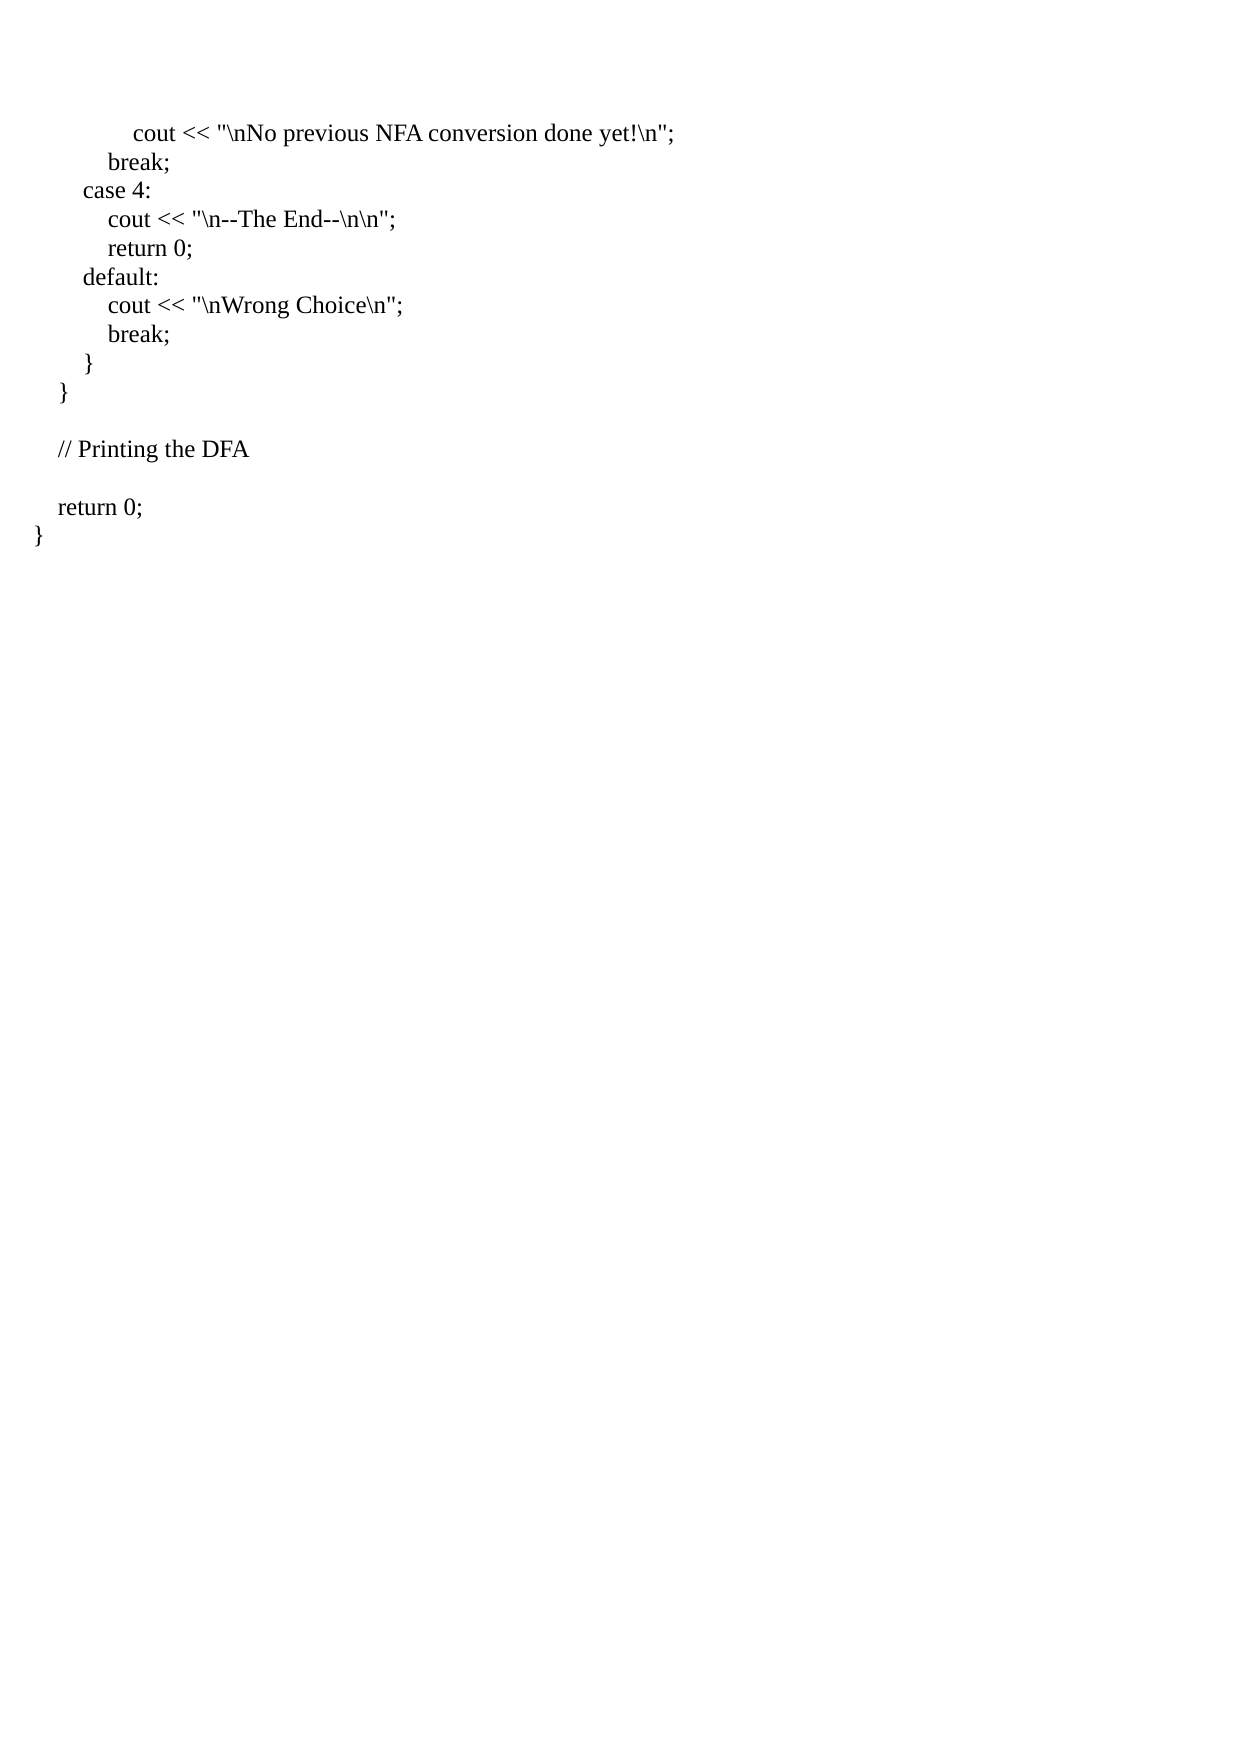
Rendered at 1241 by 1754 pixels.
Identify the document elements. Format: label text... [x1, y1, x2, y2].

text } [33, 377, 1203, 406]
text cout << "\n--The End--\n\n"; [33, 204, 1203, 233]
text break; [33, 319, 1203, 348]
text cout << "\nWrong Choice\n"; [33, 291, 1203, 319]
text return 0; [33, 233, 1203, 262]
text cout << "\nNo previous NFA conversion done yet!\n"; [33, 118, 1203, 147]
text default: [33, 262, 1203, 291]
text return 0; [33, 492, 1203, 521]
text } [33, 348, 1203, 377]
text // Printing the DFA [33, 434, 1203, 463]
text break; [33, 147, 1203, 176]
text case 4: [33, 176, 1203, 204]
text } [33, 521, 1203, 549]
